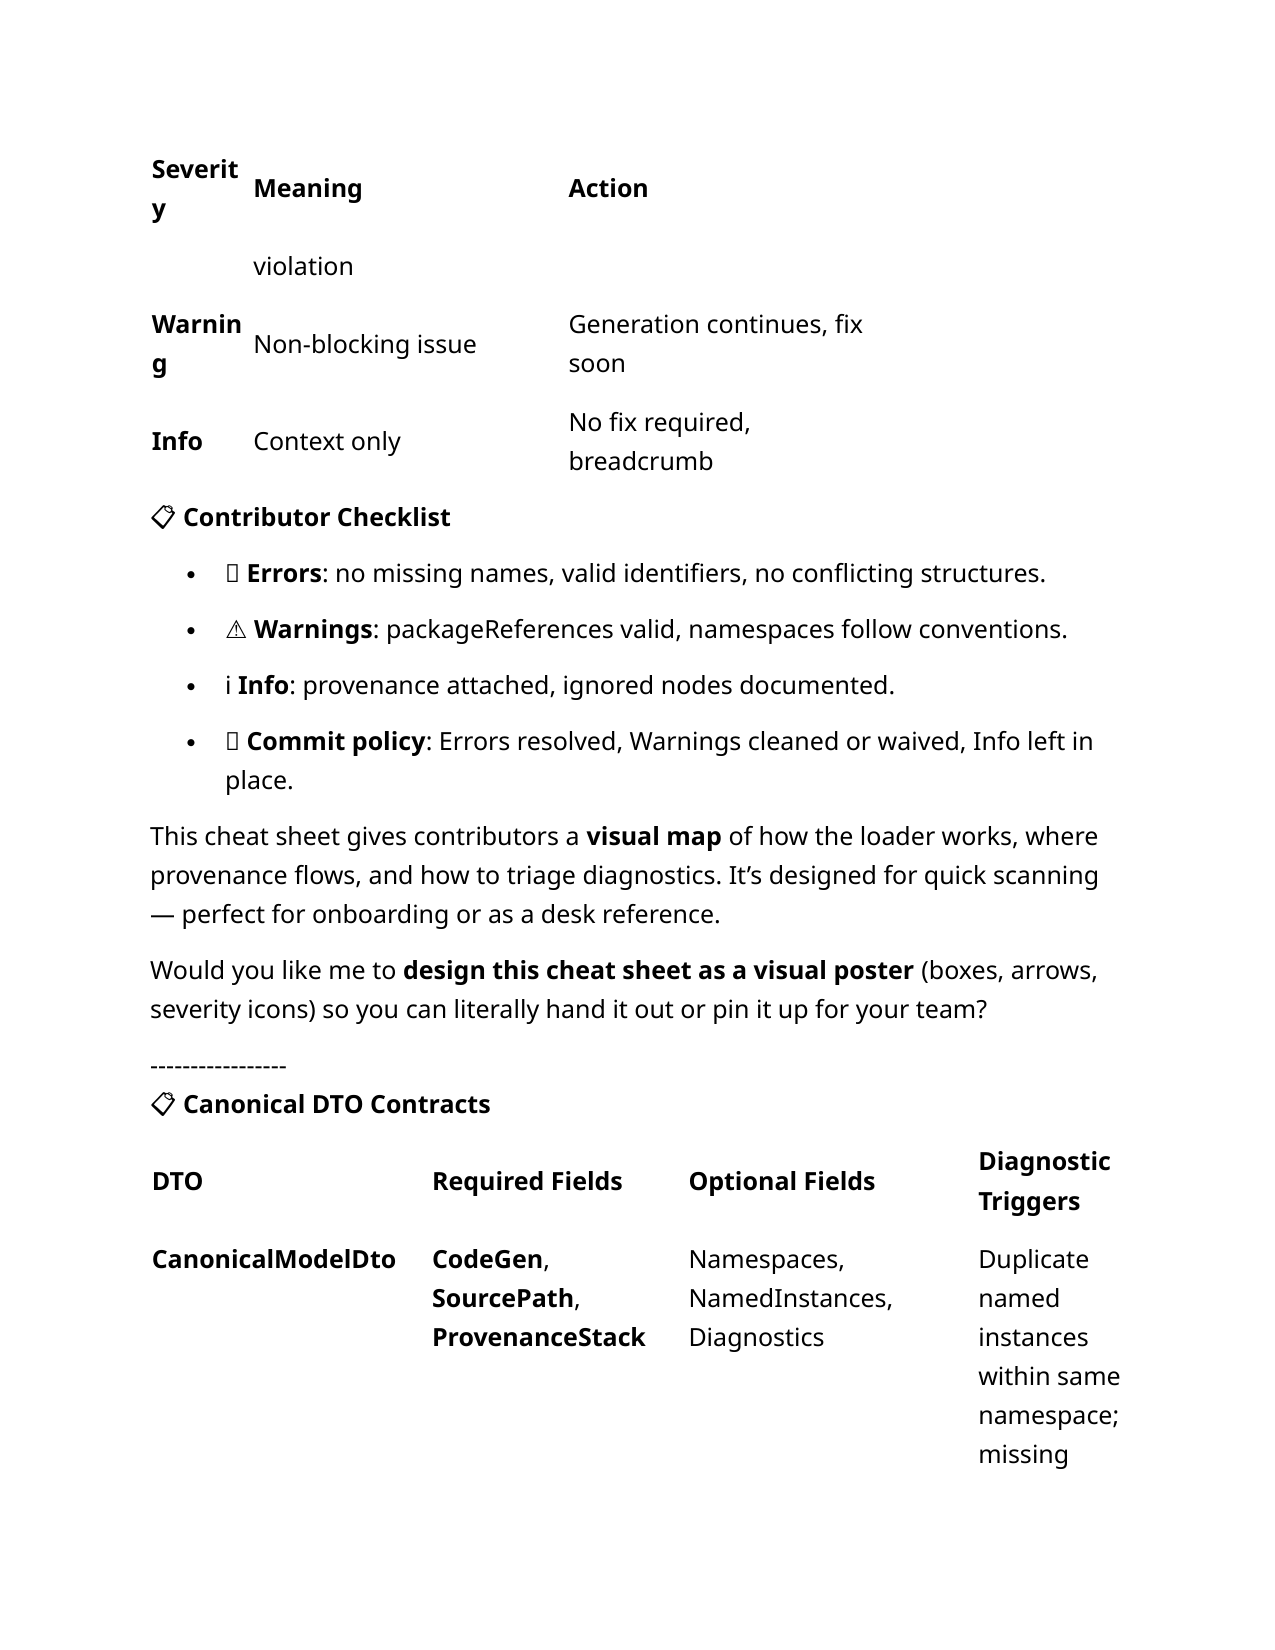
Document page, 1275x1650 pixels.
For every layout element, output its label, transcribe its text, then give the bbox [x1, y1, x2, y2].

list ℹ️ Info: provenance attached, ignored nodes documented. [187, 667, 1125, 702]
table_header Optional Fields [687, 1143, 977, 1240]
table_header DTO [150, 1143, 430, 1240]
table_header Required Fields [430, 1143, 687, 1240]
table_cell Non‑blocking issue [252, 305, 567, 403]
list ⚠️ Warnings: packageReferences valid, namespaces follow conventions. [187, 612, 1125, 646]
list 📝 Commit policy: Errors resolved, Warnings cleaned or waived, Info left in place. [187, 723, 1125, 797]
table_header Action [567, 150, 902, 247]
table_cell CodeGen, SourcePath, ProvenanceStack [430, 1240, 687, 1473]
table_cell Context only [252, 403, 567, 500]
table_header Diagnostic Triggers [977, 1143, 1125, 1240]
table_cell [150, 247, 252, 305]
text 📋 Contributor Checklist [150, 500, 1125, 534]
table_cell Generation continues, fix soon [567, 305, 902, 403]
table_cell Namespaces, NamedInstances, Diagnostics [687, 1240, 977, 1473]
text Would you like me to design this cheat sheet as a visual poster (boxes, arrows, severity icons) so you can literally hand it out or pin it up for your team? [150, 952, 1125, 1026]
table_header Severity [150, 150, 252, 247]
table_cell Warning [150, 305, 252, 403]
table_cell No fix required, breadcrumb [567, 403, 902, 500]
list ✅ Errors: no missing names, valid identifiers, no conflicting structures. [187, 556, 1125, 590]
table_cell Duplicate named instances within same namespace; missing [977, 1240, 1125, 1473]
table_cell Info [150, 403, 252, 500]
text This cheat sheet gives contributors a visual map of how the loader works, where provenance flows, and how to triage diagnostics. It’s designed for quick scanning — perfect for onboarding or as a desk reference. [150, 818, 1125, 931]
text ----------------- 📋 Canonical DTO Contracts [150, 1047, 1125, 1121]
table_cell CanonicalModelDto [150, 1240, 430, 1473]
table_cell [567, 247, 902, 305]
table_cell violation [252, 247, 567, 305]
table_header Meaning [252, 150, 567, 247]
